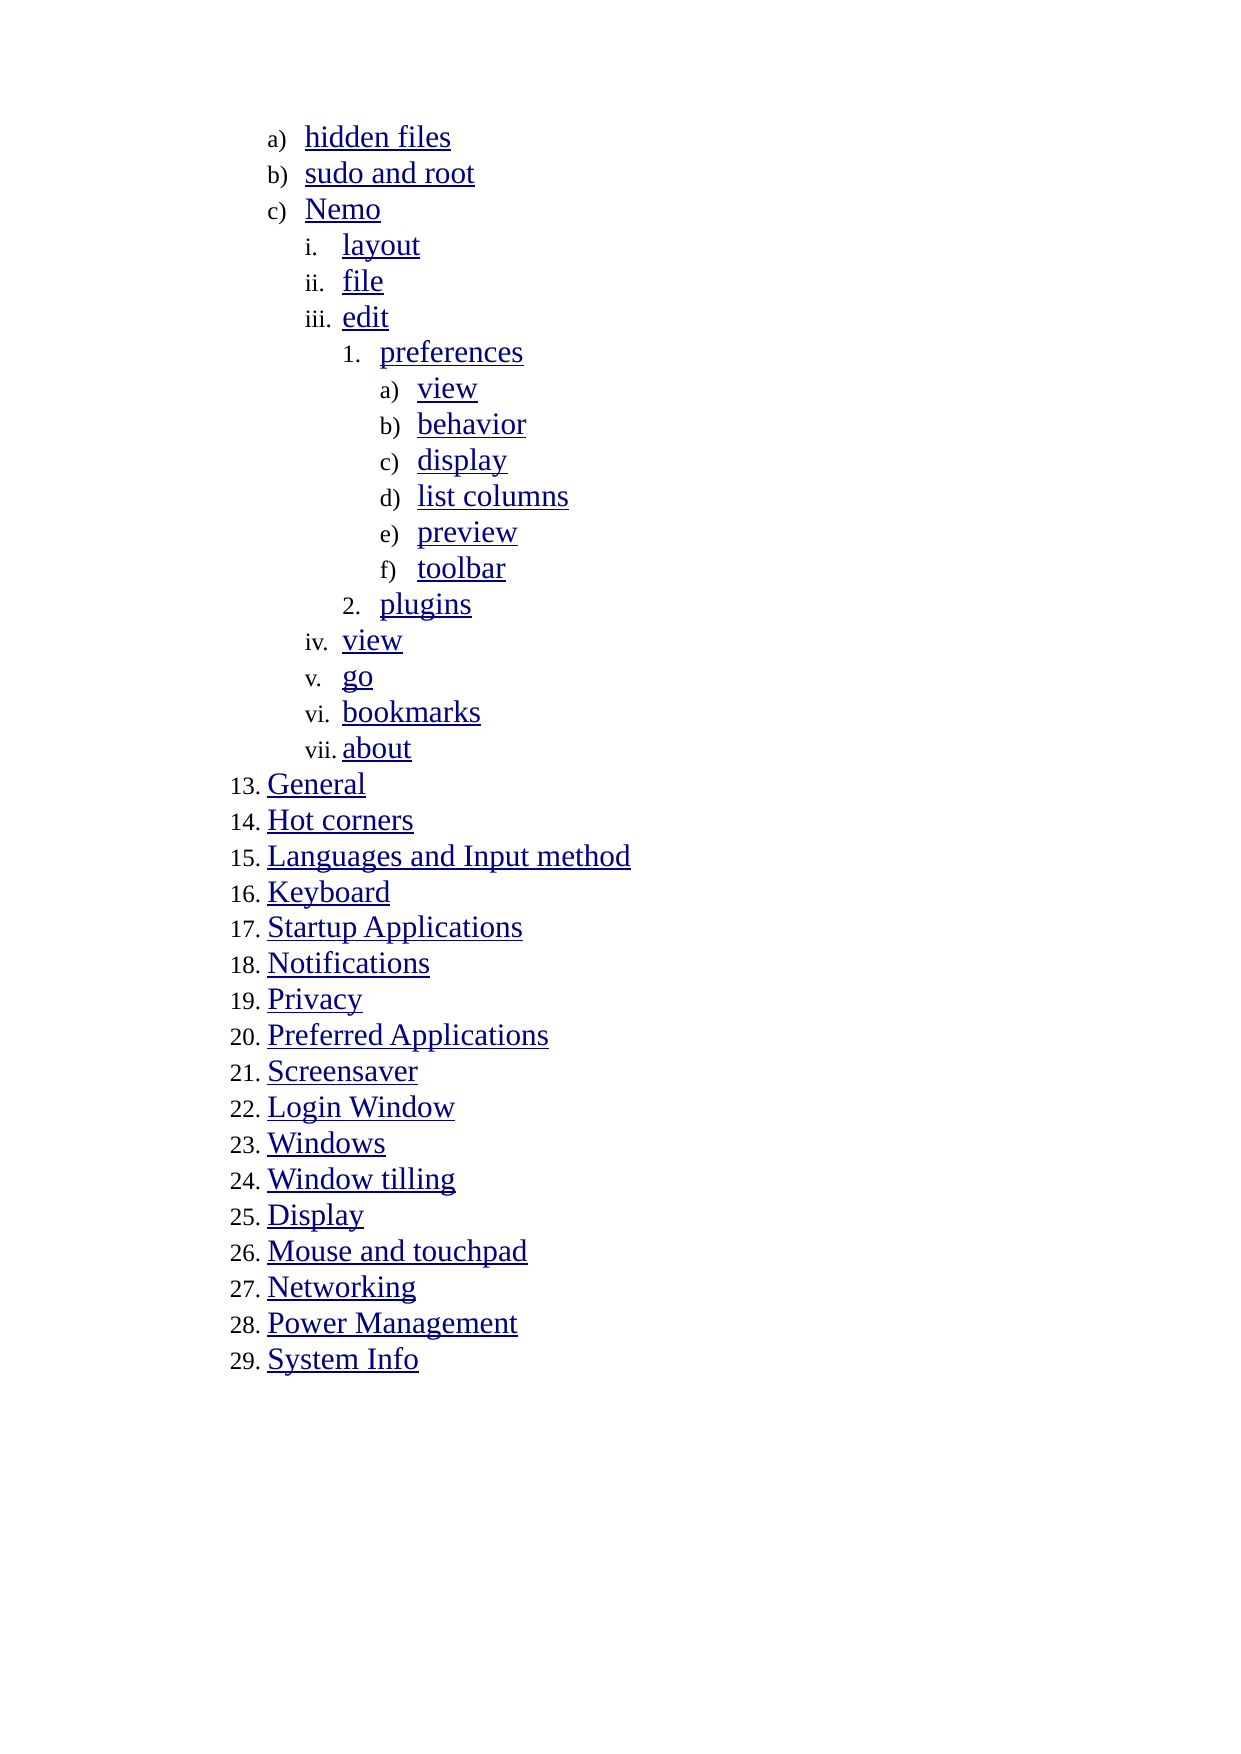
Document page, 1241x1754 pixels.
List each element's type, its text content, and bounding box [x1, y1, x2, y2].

list Window tilling [229, 1160, 1122, 1196]
list go [304, 657, 1122, 693]
list General [229, 765, 1122, 801]
list Languages and Input method [229, 837, 1122, 873]
list Screensaver [229, 1052, 1122, 1088]
list Nemo [267, 190, 1122, 226]
list Power Management [229, 1304, 1122, 1340]
list layout [304, 226, 1122, 262]
list Windows [229, 1124, 1122, 1160]
list hidden files [267, 118, 1122, 154]
list file [304, 262, 1122, 298]
list Privacy [229, 981, 1122, 1017]
list view [379, 370, 1122, 406]
list Mouse and touchpad [229, 1232, 1122, 1268]
list Startup Applications [229, 909, 1122, 945]
list edit [304, 298, 1122, 334]
list bookmarks [304, 693, 1122, 729]
list Preferred Applications [229, 1017, 1122, 1052]
list display [379, 442, 1122, 477]
list Hot corners [229, 801, 1122, 837]
list Notifications [229, 945, 1122, 981]
list preferences [342, 334, 1122, 370]
list plugins [342, 585, 1122, 621]
list Keyboard [229, 873, 1122, 909]
list sudo and root [267, 154, 1122, 190]
list Login Window [229, 1088, 1122, 1124]
list view [304, 621, 1122, 657]
list toolbar [379, 549, 1122, 585]
list Display [229, 1196, 1122, 1232]
list Networking [229, 1268, 1122, 1304]
list list columns [379, 477, 1122, 513]
list preview [379, 513, 1122, 549]
list System Info [229, 1340, 1122, 1376]
list about [304, 729, 1122, 765]
list behavior [379, 406, 1122, 442]
